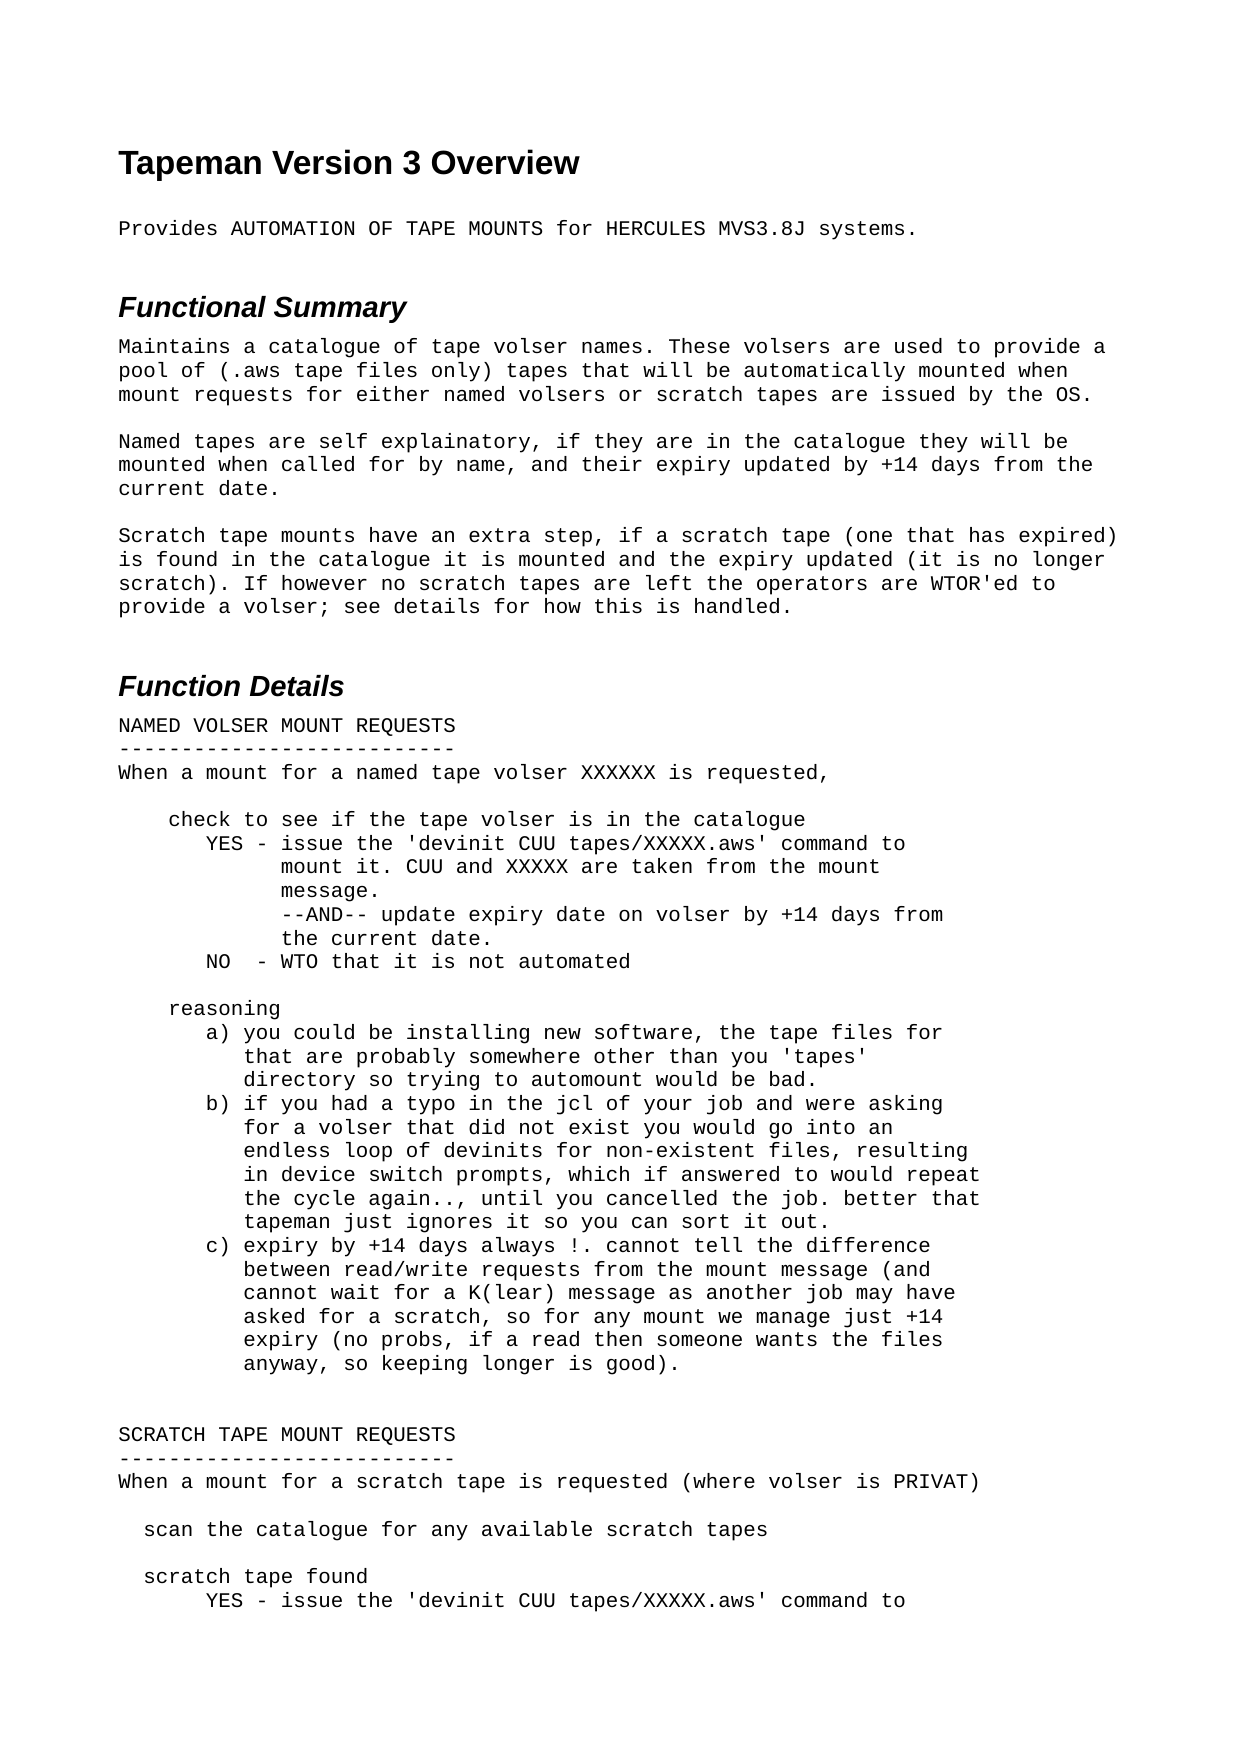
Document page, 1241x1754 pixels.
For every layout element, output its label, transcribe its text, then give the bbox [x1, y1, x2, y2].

text Named tapes are self explainatory, if they are in the catalogue they will be mounted when called for by name, and their expiry updated by +14 days from the current date. [118, 431, 1122, 502]
text endless loop of devinits for non-existent files, resulting [118, 1140, 1122, 1164]
text When a mount for a named tape volser XXXXXX is requested, [118, 762, 1122, 786]
subtitle Functional Summary [118, 290, 1122, 324]
text b) if you had a typo in the jcl of your job and were asking [118, 1093, 1122, 1117]
text YES - issue the 'devinit CUU tapes/XXXXX.aws' command to [118, 833, 1122, 857]
text in device switch prompts, which if answered to would repeat [118, 1164, 1122, 1188]
subtitle Tapeman Version 3 Overview [118, 143, 1122, 182]
text scratch tape found [118, 1566, 1122, 1589]
text anyway, so keeping longer is good). [118, 1353, 1122, 1377]
subtitle Function Details [118, 669, 1122, 702]
text --------------------------- [118, 738, 1122, 762]
text --------------------------- [118, 1448, 1122, 1471]
text the current date. [118, 927, 1122, 951]
text Maintains a catalogue of tape volser names. These volsers are used to provide a pool of (.aws tape files only) tapes that will be automatically mounted when mount requests for either named volsers or scratch tapes are issued by the OS. [118, 336, 1122, 407]
text message. [118, 880, 1122, 904]
text the cycle again.., until you cancelled the job. better that [118, 1188, 1122, 1211]
text for a volser that did not exist you would go into an [118, 1117, 1122, 1140]
text between read/write requests from the mount message (and [118, 1258, 1122, 1282]
text tapeman just ignores it so you can sort it out. [118, 1211, 1122, 1235]
text a) you could be installing new software, the tape files for [118, 1022, 1122, 1046]
text mount it. CUU and XXXXX are taken from the mount [118, 857, 1122, 880]
text expiry (no probs, if a read then someone wants the files [118, 1329, 1122, 1353]
text cannot wait for a K(lear) message as another job may have [118, 1282, 1122, 1306]
text When a mount for a scratch tape is requested (where volser is PRIVAT) [118, 1471, 1122, 1495]
text Provides AUTOMATION OF TAPE MOUNTS for HERCULES MVS3.8J systems. [118, 218, 1122, 242]
text YES - issue the 'devinit CUU tapes/XXXXX.aws' command to [118, 1589, 1122, 1613]
text SCRATCH TAPE MOUNT REQUESTS [118, 1424, 1122, 1448]
text c) expiry by +14 days always !. cannot tell the difference [118, 1235, 1122, 1258]
text that are probably somewhere other than you 'tapes' [118, 1046, 1122, 1069]
text scan the catalogue for any available scratch tapes [118, 1519, 1122, 1542]
text reasoning [118, 998, 1122, 1022]
text --AND-- update expiry date on volser by +14 days from [118, 904, 1122, 927]
text asked for a scratch, so for any mount we manage just +14 [118, 1306, 1122, 1329]
text NAMED VOLSER MOUNT REQUESTS [118, 715, 1122, 738]
text check to see if the tape volser is in the catalogue [118, 809, 1122, 833]
text directory so trying to automount would be bad. [118, 1069, 1122, 1093]
text Scratch tape mounts have an extra step, if a scratch tape (one that has expired) is found in the catalogue it is mounted and the expiry updated (it is no longer scratch). If however no scratch tapes are left the operators are WTOR'ed to provide a volser; see details for how this is handled. [118, 525, 1122, 620]
text NO - WTO that it is not automated [118, 951, 1122, 975]
